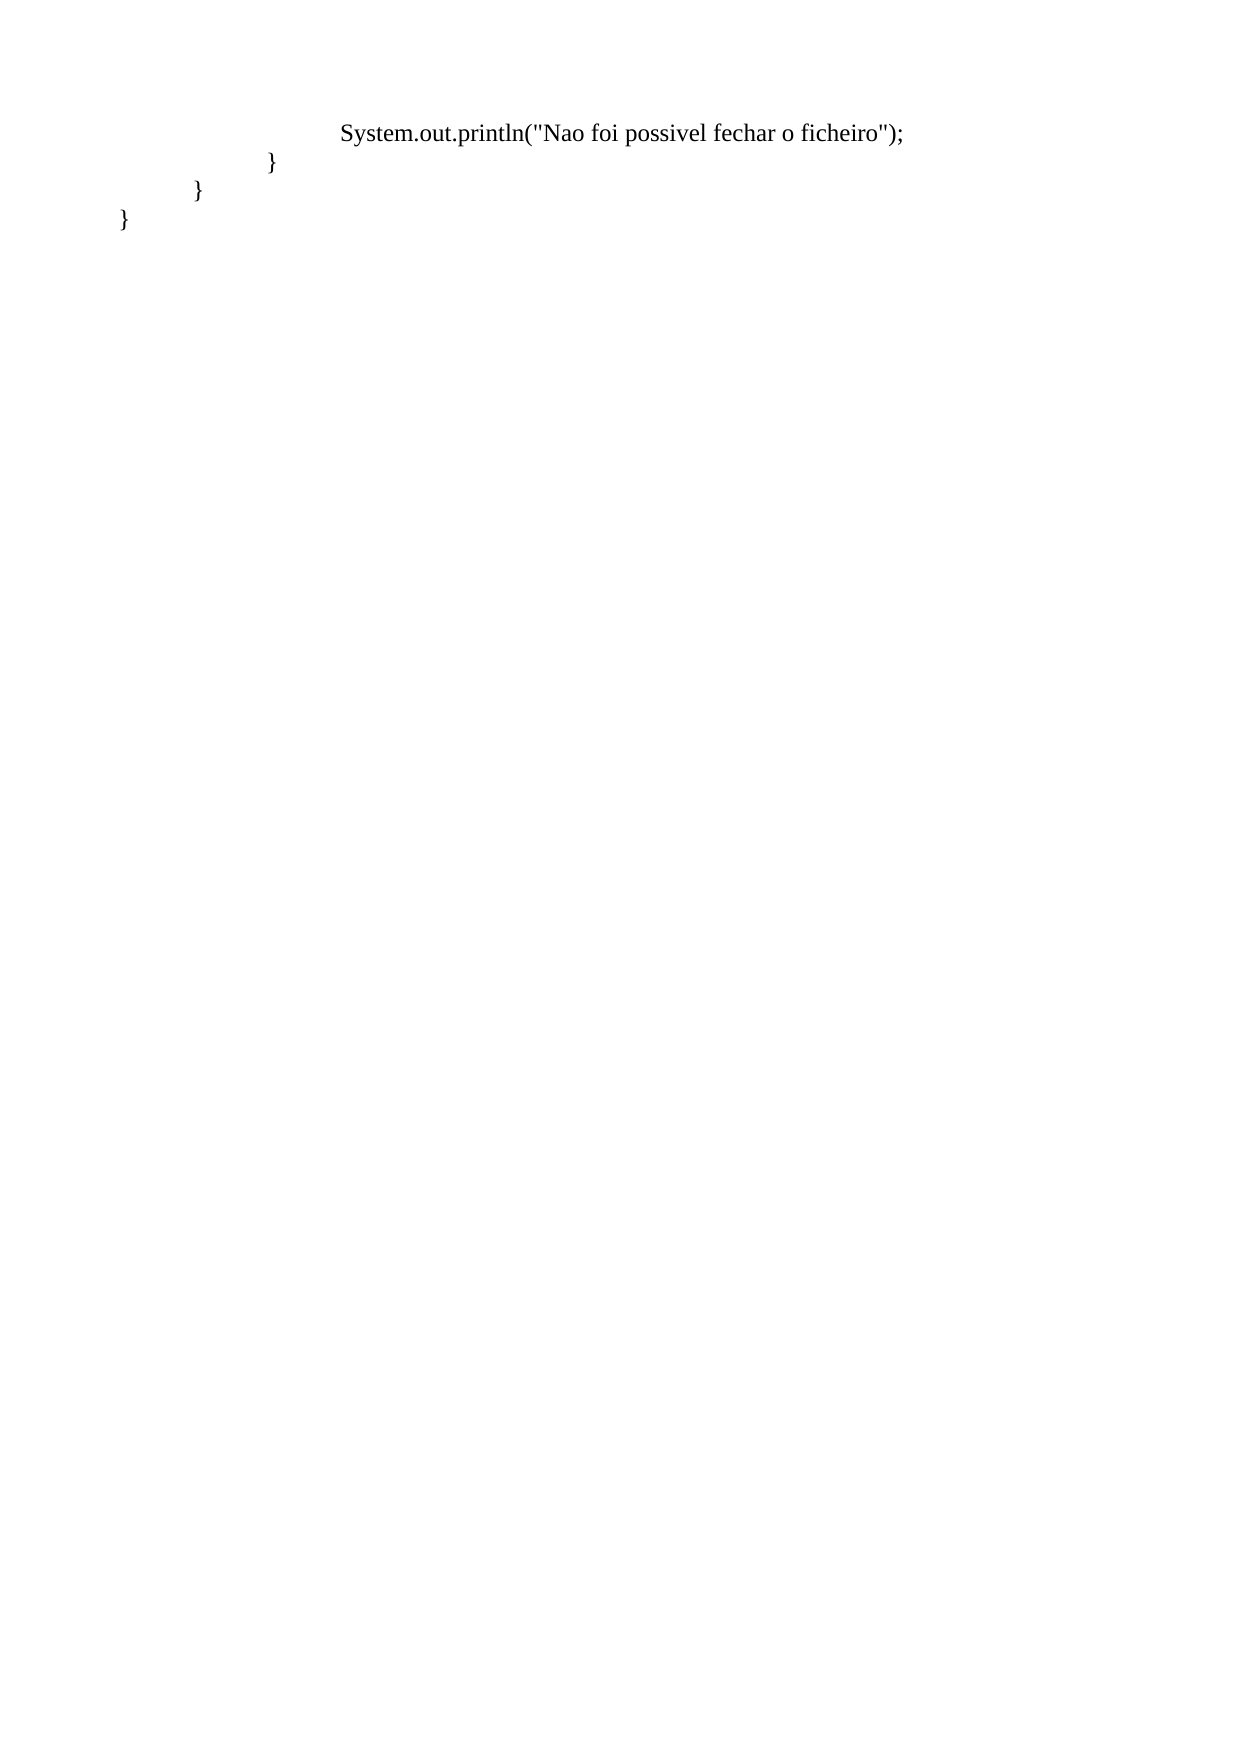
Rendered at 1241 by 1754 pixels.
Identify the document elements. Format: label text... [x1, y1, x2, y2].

text System.out.println("Nao foi possivel fechar o ficheiro"); } } } [118, 118, 1122, 233]
